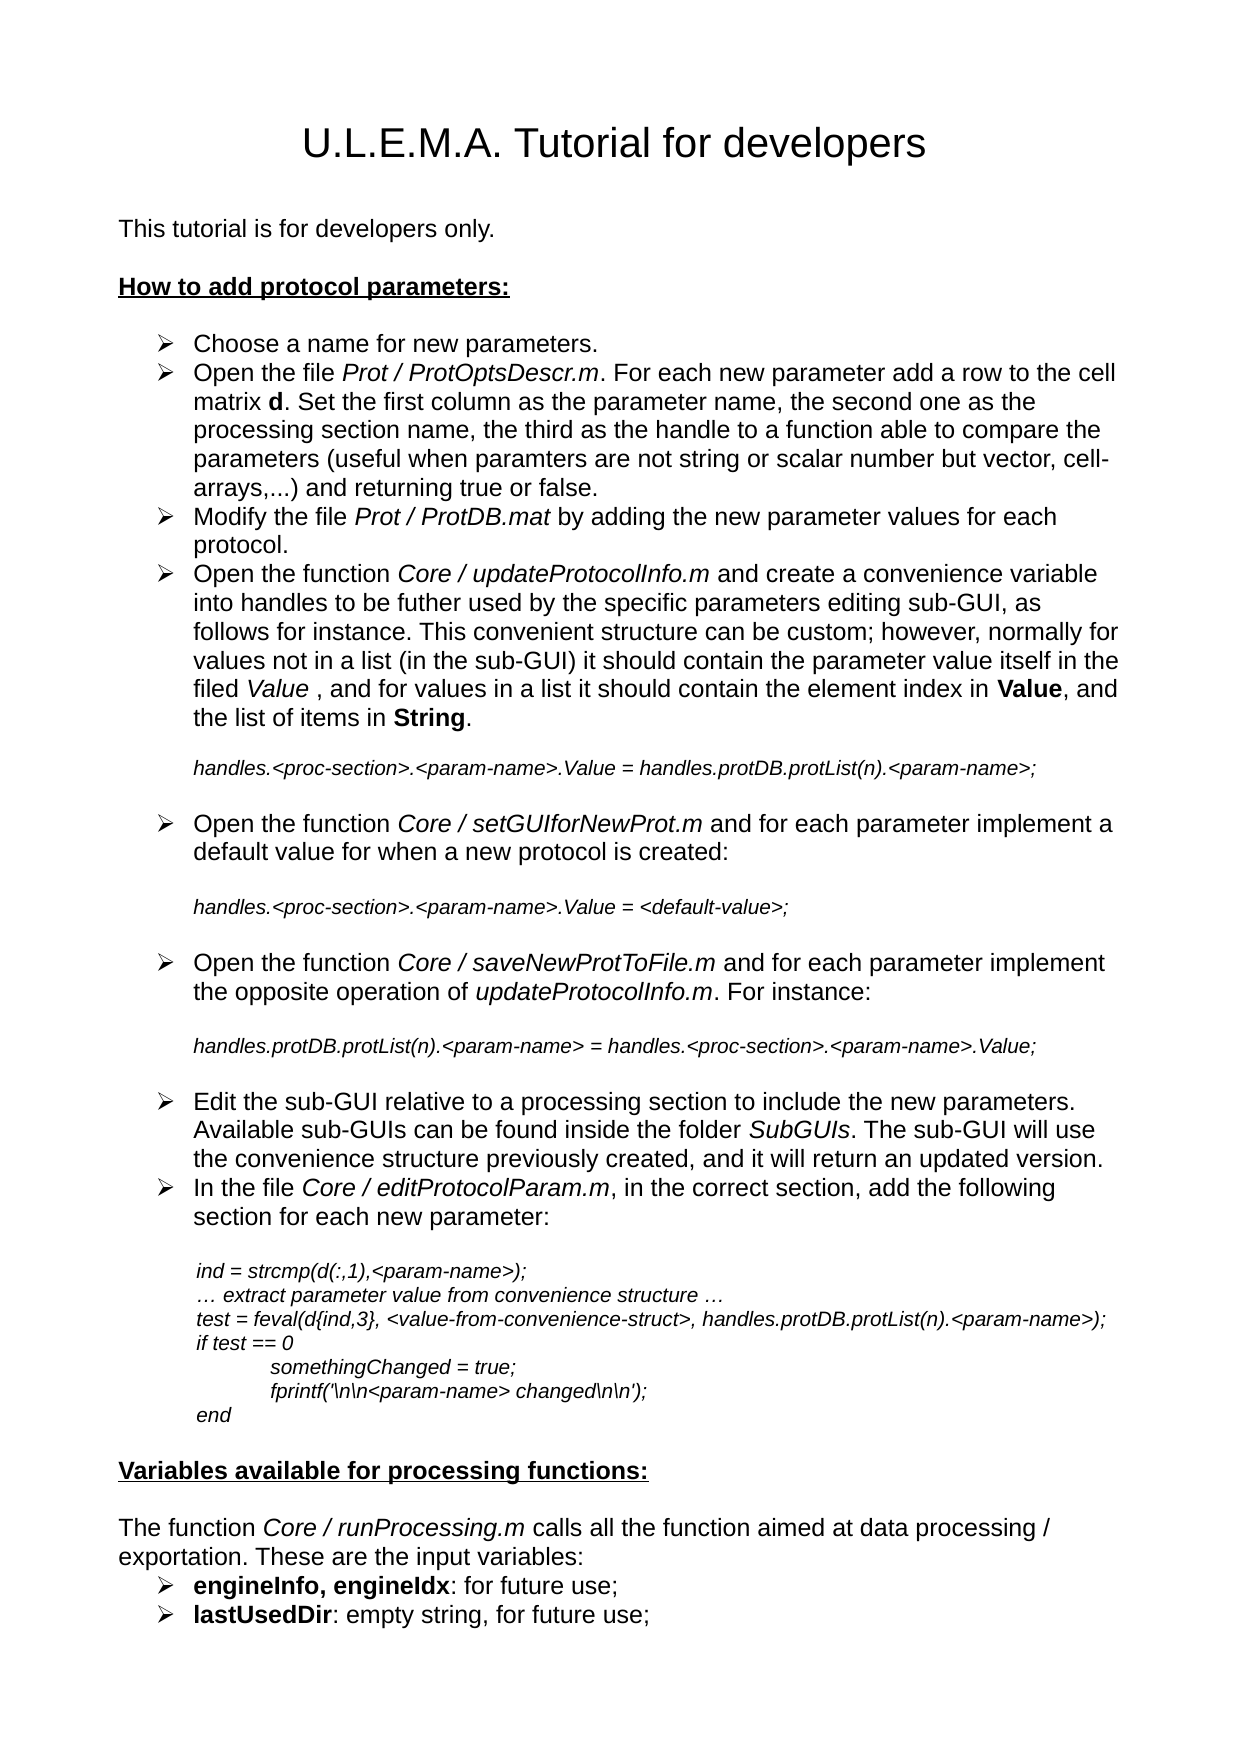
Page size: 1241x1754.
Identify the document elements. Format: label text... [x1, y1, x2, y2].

list Choose a name for new parameters. [156, 329, 1122, 358]
text How to add protocol parameters: [118, 271, 1122, 300]
list Open the file Prot / ProtOptsDescr.m. For each new parameter add a row to the cell matrix d. Set the first column as the parameter name, the second one as the processing section name, the third as the handle to a function able to compare the parameters (useful when paramters are not string or scalar number but vector, cell-arrays,...) and returning true or false. [156, 358, 1122, 502]
list lastUsedDir: empty string, for future use; [156, 1600, 1122, 1628]
text This tutorial is for developers only. [118, 214, 1122, 243]
list handles.protDB.protList(n).<param-name> = handles.<proc-section>.<param-name>.Value; [156, 1034, 1122, 1058]
list engineInfo, engineIdx: for future use; [156, 1571, 1122, 1600]
text ind = strcmp(d(:,1),<param-name>); [196, 1259, 1122, 1283]
text end [196, 1403, 1122, 1427]
text test = feval(d{ind,3}, <value-from-convenience-struct>, handles.protDB.protList(n).<param-name>); [196, 1307, 1122, 1331]
list Modify the file Prot / ProtDB.mat by adding the new parameter values for each protocol. [156, 502, 1122, 559]
text somethingChanged = true; [196, 1355, 1122, 1379]
text if test == 0 [196, 1331, 1122, 1355]
list Open the function Core / updateProtocolInfo.m and create a convenience variable into handles to be futher used by the specific parameters editing sub-GUI, as follows for instance. This convenient structure can be custom; however, normally for values not in a list (in the sub-GUI) it should contain the parameter value itself in the filed Value , and for values in a list it should contain the element index in Value, and the list of items in String. [156, 559, 1122, 732]
text The function Core / runProcessing.m calls all the function aimed at data processing / exportation. These are the input variables: [118, 1513, 1122, 1571]
list In the file Core / editProtocolParam.m, in the correct section, add the following section for each new parameter: [156, 1173, 1122, 1231]
text fprintf('\n\n<param-name> changed\n\n'); [196, 1379, 1122, 1403]
list handles.<proc-section>.<param-name>.Value = handles.protDB.protList(n).<param-name>; [156, 756, 1122, 780]
list Open the function Core / saveNewProtToFile.m and for each parameter implement the opposite operation of updateProtocolInfo.m. For instance: [156, 948, 1122, 1005]
list handles.<proc-section>.<param-name>.Value = <default-value>; [156, 895, 1122, 919]
list Edit the sub-GUI relative to a processing section to include the new parameters. Available sub-GUIs can be found inside the folder SubGUIs. The sub-GUI will use the convenience structure previously created, and it will return an updated version. [156, 1087, 1122, 1173]
list Open the function Core / setGUIforNewProt.m and for each parameter implement a default value for when a new protocol is created: [156, 808, 1122, 866]
text … extract parameter value from convenience structure … [196, 1283, 1122, 1307]
text U.L.E.M.A. Tutorial for developers [118, 118, 1122, 166]
text Variables available for processing functions: [118, 1456, 1122, 1484]
